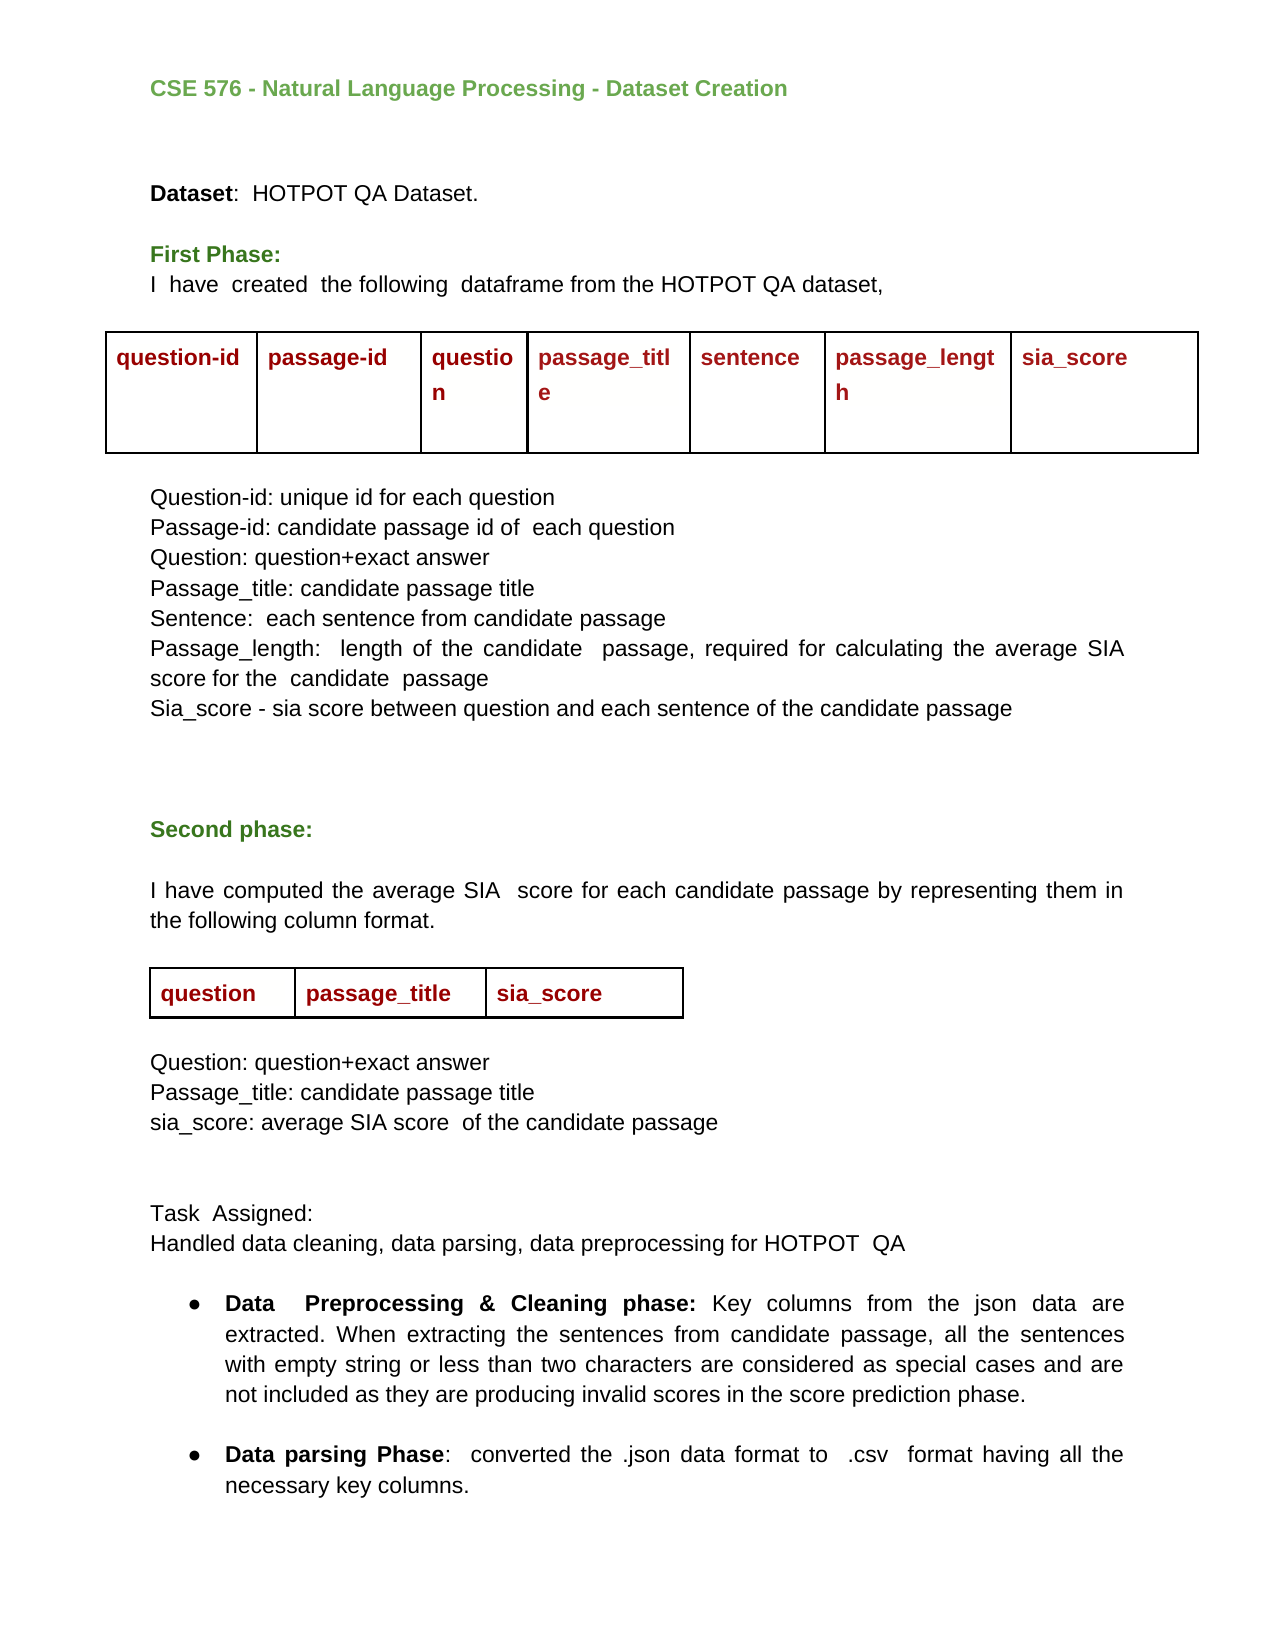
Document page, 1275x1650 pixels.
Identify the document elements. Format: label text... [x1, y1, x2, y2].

text Passage_length: length of the candidate passage, required for calculating the average SIA score for the candidate passage [150, 635, 1125, 691]
text I have created the following dataframe from the HOTPOT QA dataset, [150, 271, 1125, 297]
text I have computed the average SIA score for each candidate passage by representing them in the following column format. [150, 877, 1125, 933]
text Task Assigned: [150, 1200, 1125, 1226]
table_header question-id [107, 333, 256, 452]
table_header passage_length [826, 333, 1010, 452]
table_header sia_score [487, 969, 682, 1016]
table_header question [151, 969, 294, 1016]
text Sentence: each sentence from candidate passage [150, 605, 1125, 631]
text First Phase: [150, 241, 1125, 267]
table_header sentence [691, 333, 824, 452]
text Second phase: [150, 816, 1125, 842]
text Sia_score - sia score between question and each sentence of the candidate passage [150, 695, 1125, 722]
table_header passage-id [258, 333, 420, 452]
table_header sia_score [1012, 333, 1197, 452]
text Question: question+exact answer [150, 1049, 1125, 1075]
text Handled data cleaning, data parsing, data preprocessing for HOTPOT QA [150, 1230, 1125, 1256]
list Data parsing Phase: converted the .json data format to .csv format having all the necessary key columns. [187, 1441, 1125, 1498]
text Question: question+exact answer [150, 544, 1125, 571]
text sia_score: average SIA score of the candidate passage [150, 1109, 1125, 1136]
table_header passage_title [529, 333, 689, 452]
table_header passage_title [296, 969, 485, 1016]
list Data Preprocessing & Cleaning phase: Key columns from the json data are extracted. When extracting the sentences from candidate passage, all the sentences with empty string or less than two characters are considered as special cases and are not included as they are producing invalid scores in the score prediction phase. [187, 1290, 1125, 1407]
text Passage_title: candidate passage title [150, 574, 1125, 601]
text Question-id: unique id for each question [150, 484, 1125, 510]
text Passage_title: candidate passage title [150, 1079, 1125, 1105]
table_header question [422, 333, 526, 452]
text Passage-id: candidate passage id of each question [150, 514, 1125, 540]
text Dataset: HOTPOT QA Dataset. [150, 180, 1125, 207]
